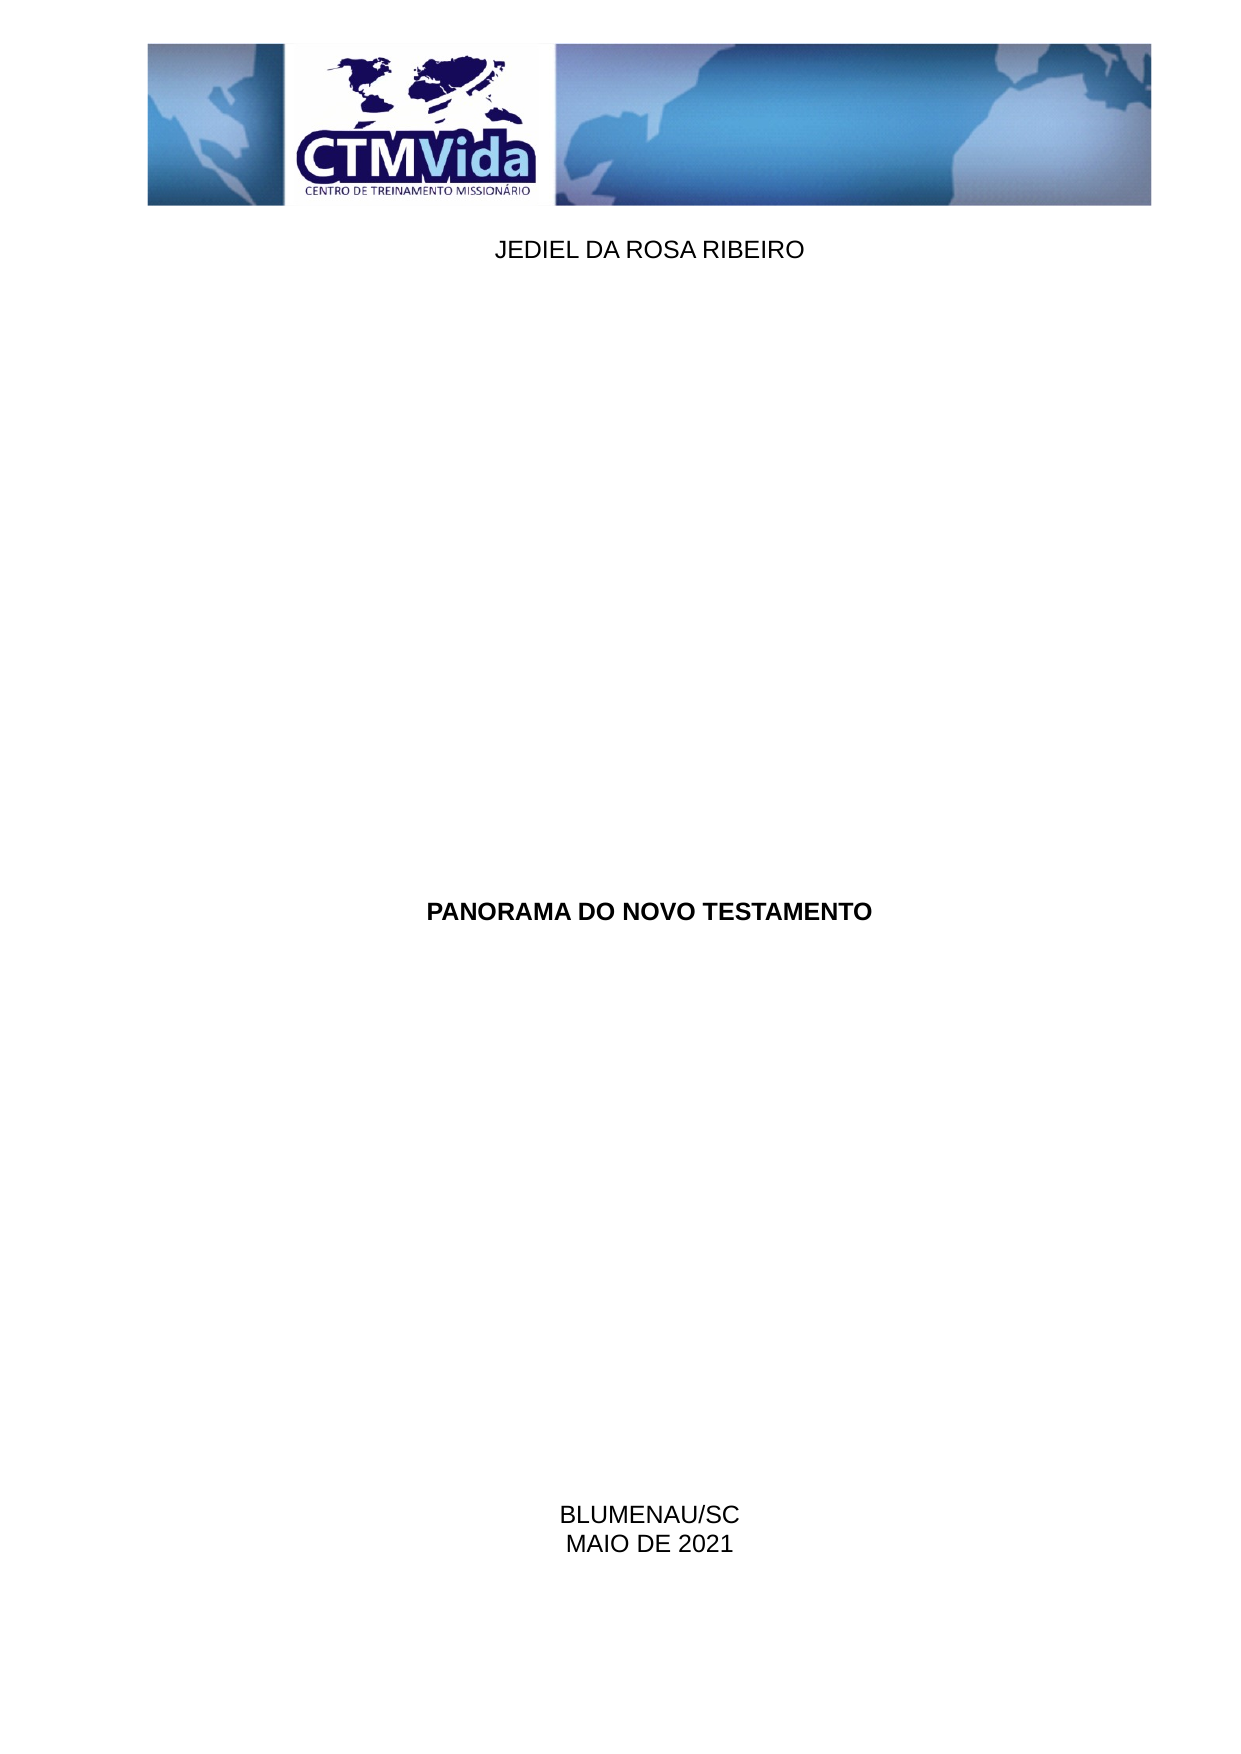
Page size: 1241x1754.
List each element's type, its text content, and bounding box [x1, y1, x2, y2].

picture [147, 43, 1152, 206]
text MAIO DE 2021 [177, 1529, 1122, 1558]
text JEDIEL DA ROSA RIBEIRO [177, 235, 1122, 264]
text BLUMENAU/SC [177, 1500, 1122, 1529]
text PANORAMA DO NOVO TESTAMENTO [177, 897, 1122, 925]
